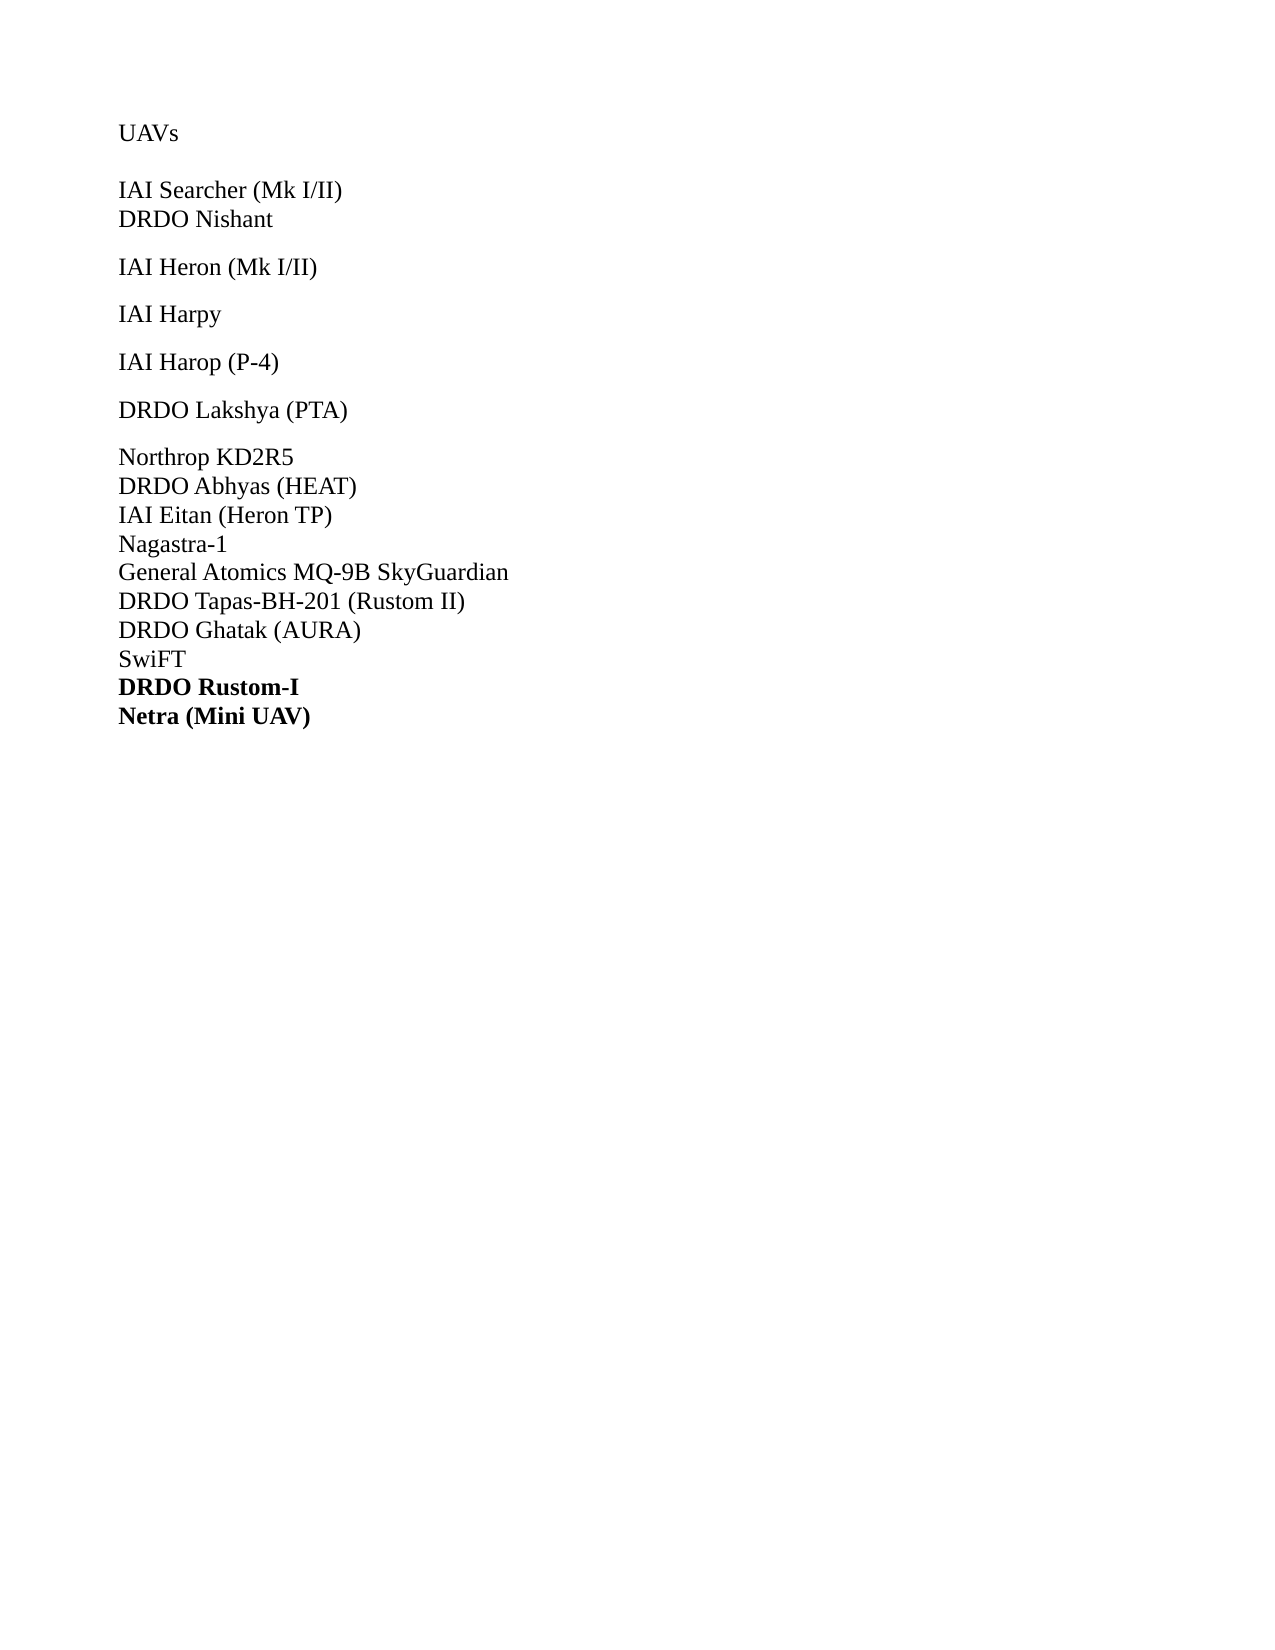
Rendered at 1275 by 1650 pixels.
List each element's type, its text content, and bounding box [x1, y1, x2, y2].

text DRDO Nishant [118, 204, 1157, 233]
text Northrop KD2R5 DRDO Abhyas (HEAT) IAI Eitan (Heron TP) Nagastra-1 General Atomics MQ-9B SkyGuardian DRDO Tapas-BH-201 (Rustom II) DRDO Ghatak (AURA) SwiFT DRDO Rustom-I 🇮🇳 Netra (Mini UAV) [118, 442, 1157, 759]
text UAVs IAI Searcher (Mk I/II) [118, 118, 1157, 204]
text IAI Harpy [118, 299, 1157, 328]
text IAI Heron (Mk I/II) [118, 252, 1157, 281]
text IAI Harop (P-4) [118, 347, 1157, 376]
text DRDO Lakshya (PTA) [118, 395, 1157, 423]
